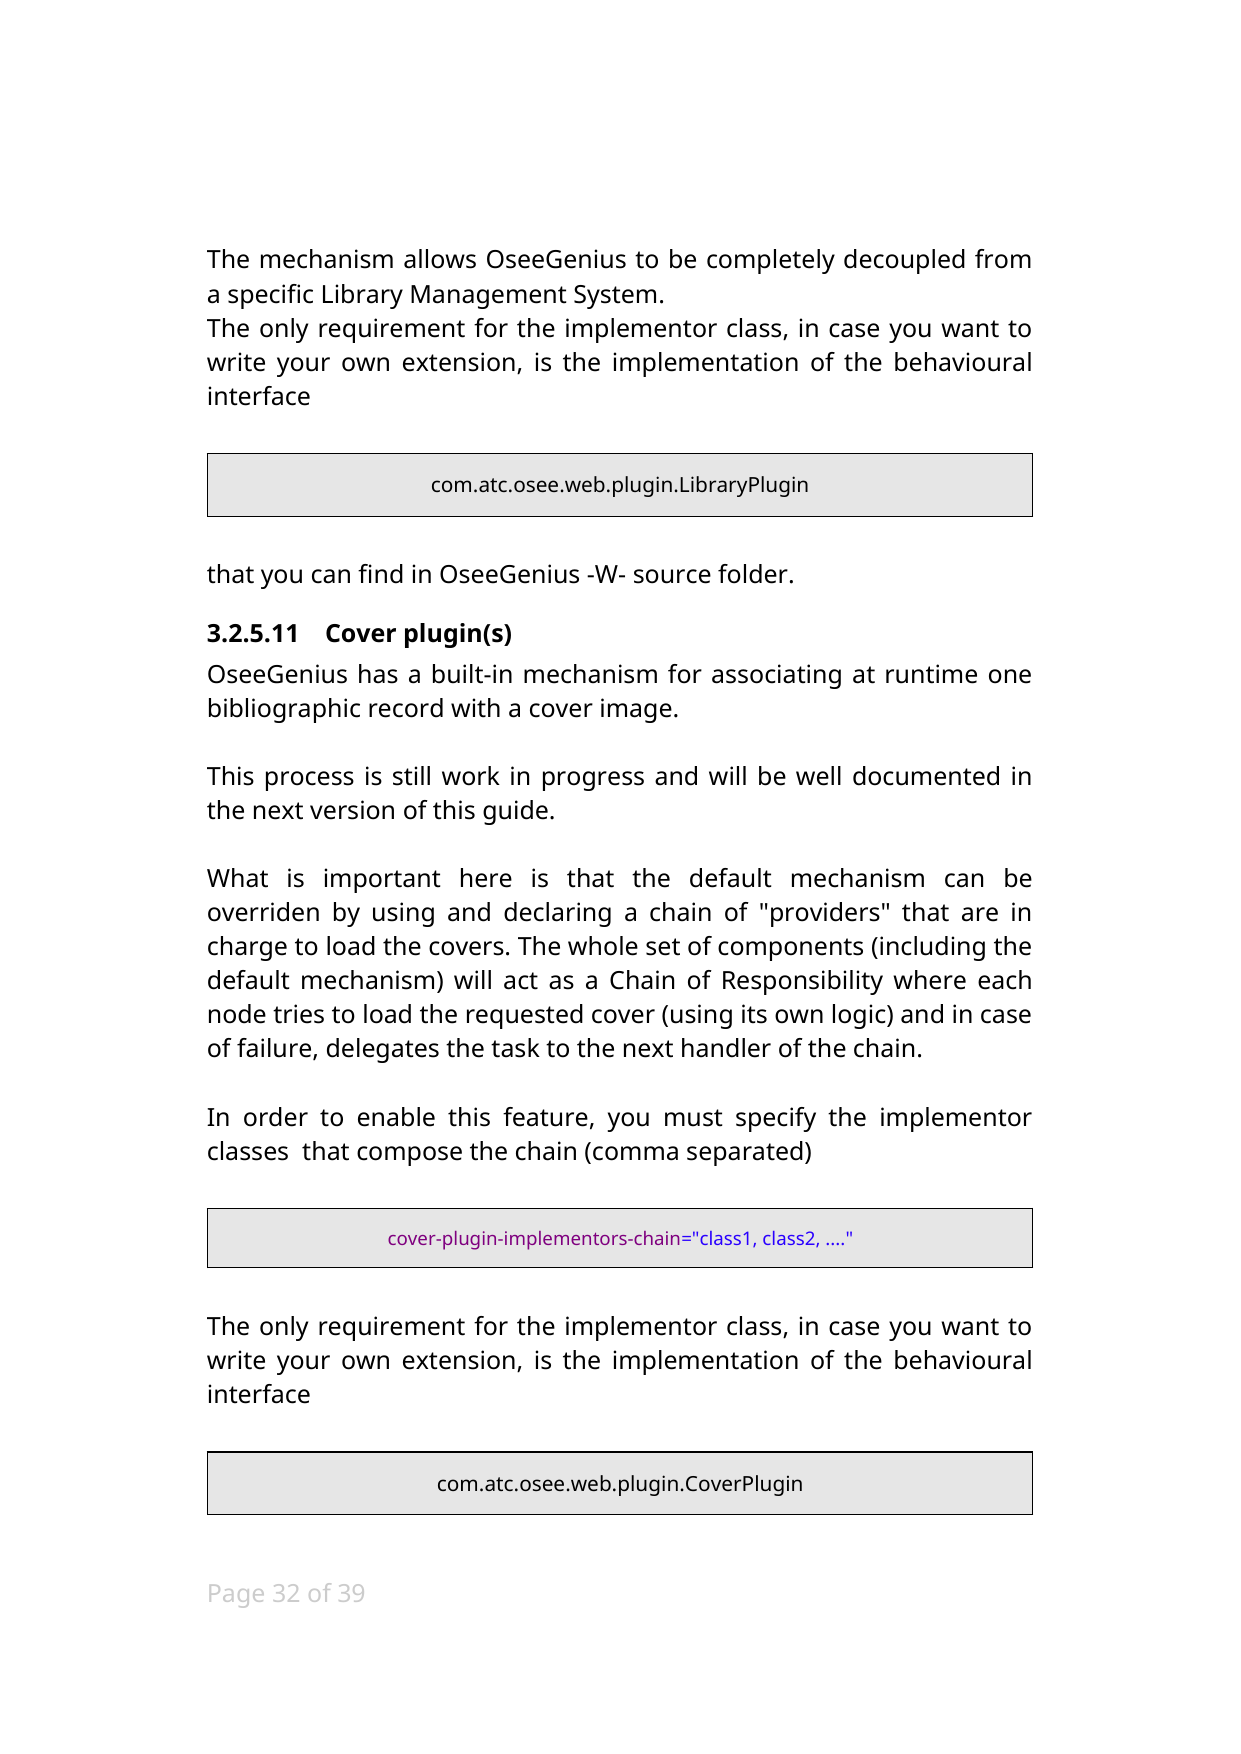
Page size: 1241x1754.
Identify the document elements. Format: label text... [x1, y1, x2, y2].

text In order to enable this feature, you must specify the implementor classes that compose the chain (comma separated) [207, 1099, 1033, 1167]
subtitle Cover plugin(s) [207, 616, 1033, 650]
text com.atc.osee.web.plugin.LibraryPlugin [208, 454, 1032, 516]
text that you can find in OseeGenius -W- source folder. [207, 557, 1033, 591]
text com.atc.osee.web.plugin.CoverPlugin [208, 1453, 1032, 1514]
text cover-plugin-implementors-chain="class1, class2, ...." [208, 1209, 1032, 1267]
text This process is still work in progress and will be well documented in the next version of this guide. [207, 758, 1033, 827]
text The only requirement for the implementor class, in case you want to write your own extension, is the implementation of the behavioural interface [207, 1309, 1033, 1411]
text The only requirement for the implementor class, in case you want to write your own extension, is the implementation of the behavioural interface [207, 310, 1033, 412]
text The mechanism allows OseeGenius to be completely decoupled from a specific Library Management System. [207, 242, 1033, 310]
text What is important here is that the default mechanism can be overriden by using and declaring a chain of "providers" that are in charge to load the covers. The whole set of components (including the default mechanism) will act as a Chain of Responsibility where each node tries to load the requested cover (using its own logic) and in case of failure, delegates the task to the next handler of the chain. [207, 861, 1033, 1065]
text OseeGenius has a built-in mechanism for associating at runtime one bibliographic record with a cover image. [207, 656, 1033, 724]
